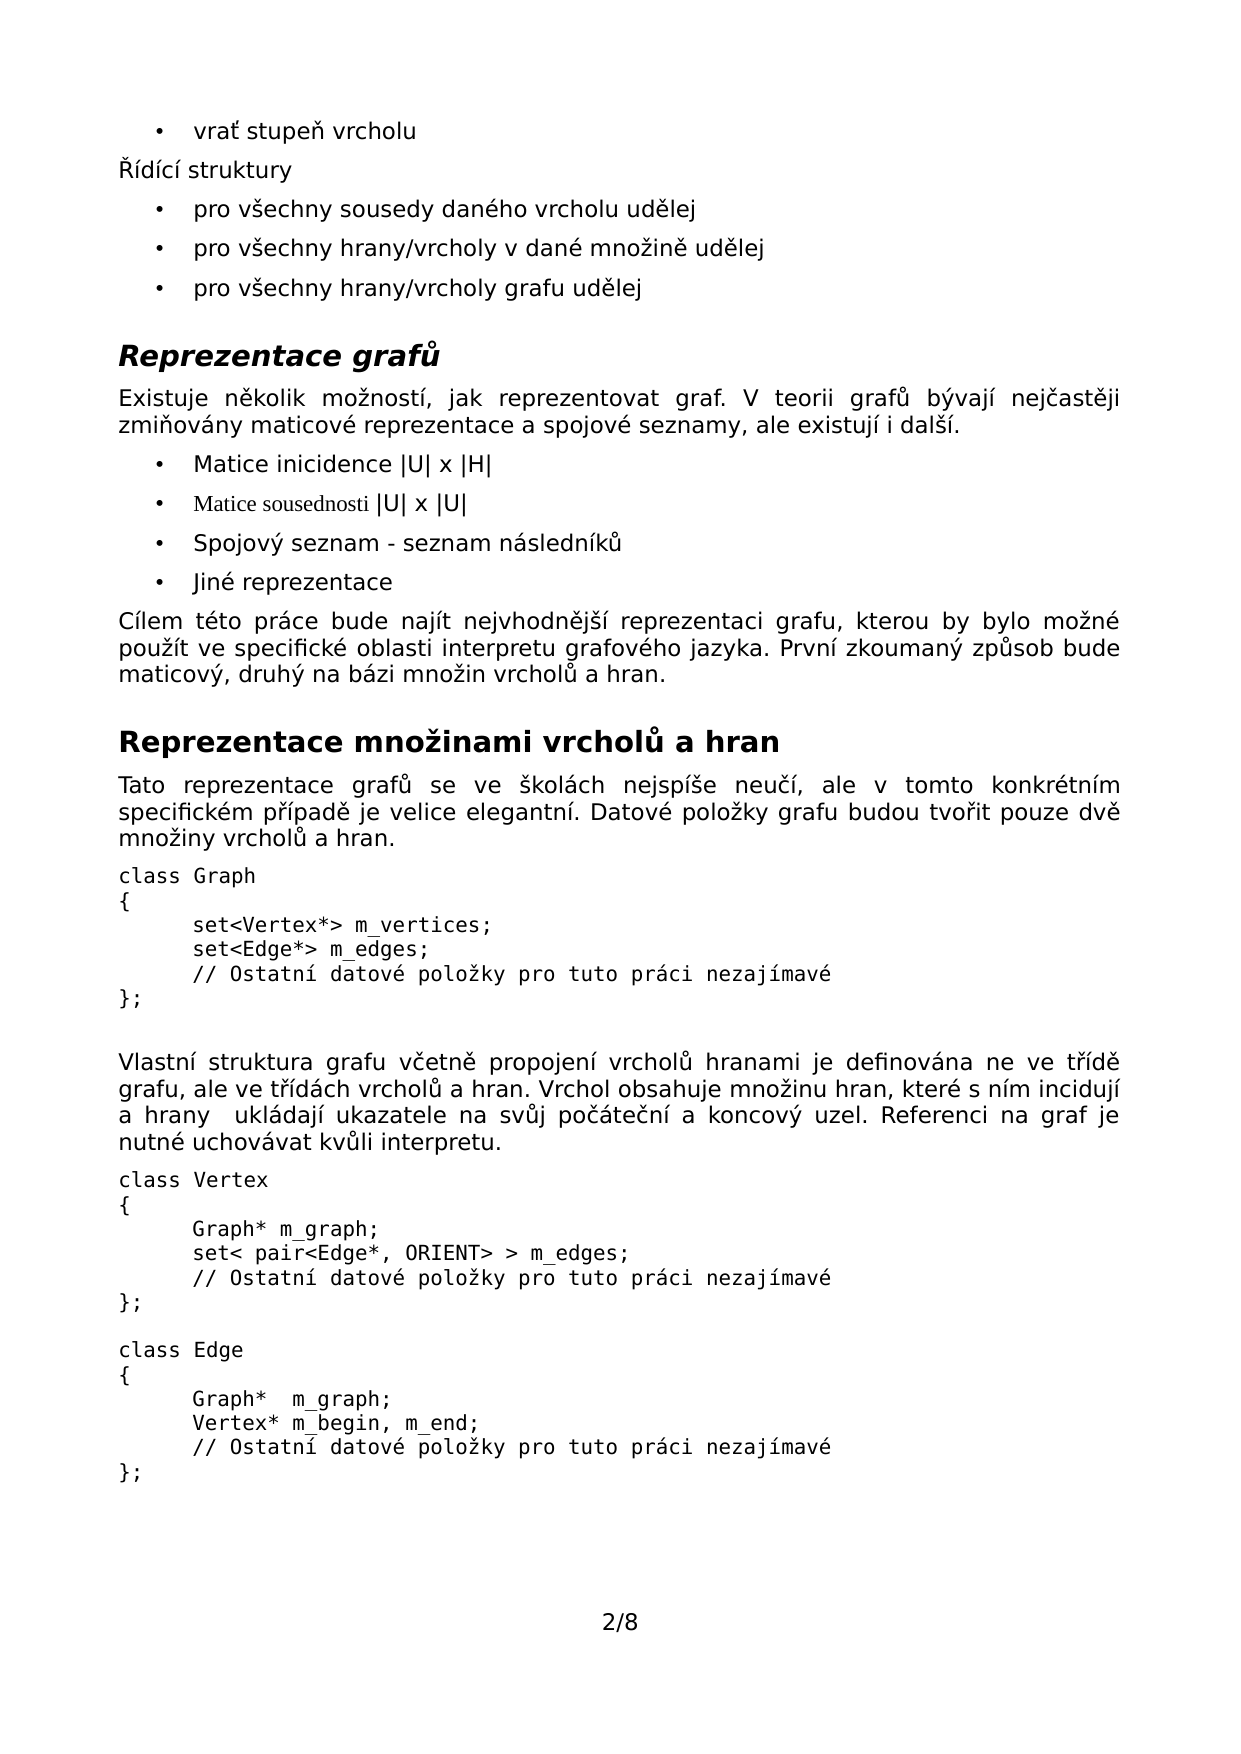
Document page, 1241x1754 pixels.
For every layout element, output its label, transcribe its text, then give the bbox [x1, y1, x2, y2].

text Graph* m_graph; [118, 1217, 1122, 1241]
text }; [118, 1290, 1122, 1314]
text // Ostatní datové položky pro tuto práci nezajímavé [118, 1266, 1122, 1290]
text }; [118, 1460, 1122, 1484]
list pro všechny sousedy daného vrcholu udělej [156, 196, 1122, 223]
list vrať stupeň vrcholu [156, 118, 1122, 145]
text { [118, 1363, 1122, 1387]
text { [118, 1193, 1122, 1217]
text }; [118, 986, 1122, 1010]
text set< pair<Edge*, ORIENT> > m_edges; [118, 1241, 1122, 1266]
text Vlastní struktura grafu včetně propojení vrcholů hranami je definována ne ve třídě grafu, ale ve třídách vrcholů a hran. Vrchol obsahuje množinu hran, které s ním incidují a hrany ukládají ukazatele na svůj počáteční a koncový uzel. Referenci na graf je nutné uchovávat kvůli interpretu. [118, 1049, 1122, 1156]
list Matice sousednosti |U| x |U| [156, 490, 1122, 517]
text class Vertex [118, 1168, 1122, 1193]
text class Graph [118, 864, 1122, 889]
text Tato reprezentace grafů se ve školách nejspíše neučí, ale v tomto konkrétním specifickém případě je velice elegantní. Datové položky grafu budou tvořit pouze dvě množiny vrcholů a hran. [118, 772, 1122, 852]
text // Ostatní datové položky pro tuto práci nezajímavé [118, 1435, 1122, 1460]
list pro všechny hrany/vrcholy v dané množině udělej [156, 236, 1122, 262]
list pro všechny hrany/vrcholy grafu udělej [156, 275, 1122, 301]
list Jiné reprezentace [156, 569, 1122, 596]
subtitle Reprezentace grafů [118, 339, 1122, 373]
text Řídící struktury [118, 157, 1122, 184]
text set<Edge*> m_edges; [118, 937, 1122, 962]
text class Edge [118, 1338, 1122, 1363]
text Graph* m_graph; [118, 1387, 1122, 1411]
text set<Vertex*> m_vertices; [118, 913, 1122, 937]
list Spojový seznam - seznam následníků [156, 530, 1122, 556]
text Cílem této práce bude najít nejvhodnější reprezentaci grafu, kterou by bylo možné použít ve specifické oblasti interpretu grafového jazyka. První zkoumaný způsob bude maticový, druhý na bázi množin vrcholů a hran. [118, 608, 1122, 688]
text { [118, 889, 1122, 913]
text Vertex* m_begin, m_end; [118, 1411, 1122, 1435]
list Matice inicidence |U| x |H| [156, 451, 1122, 478]
text Existuje několik možností, jak reprezentovat graf. V teorii grafů bývají nejčastěji zmiňovány maticové reprezentace a spojové seznamy, ale existují i další. [118, 385, 1122, 439]
subtitle Reprezentace množinami vrcholů a hran [118, 726, 1122, 759]
text // Ostatní datové položky pro tuto práci nezajímavé [118, 962, 1122, 986]
